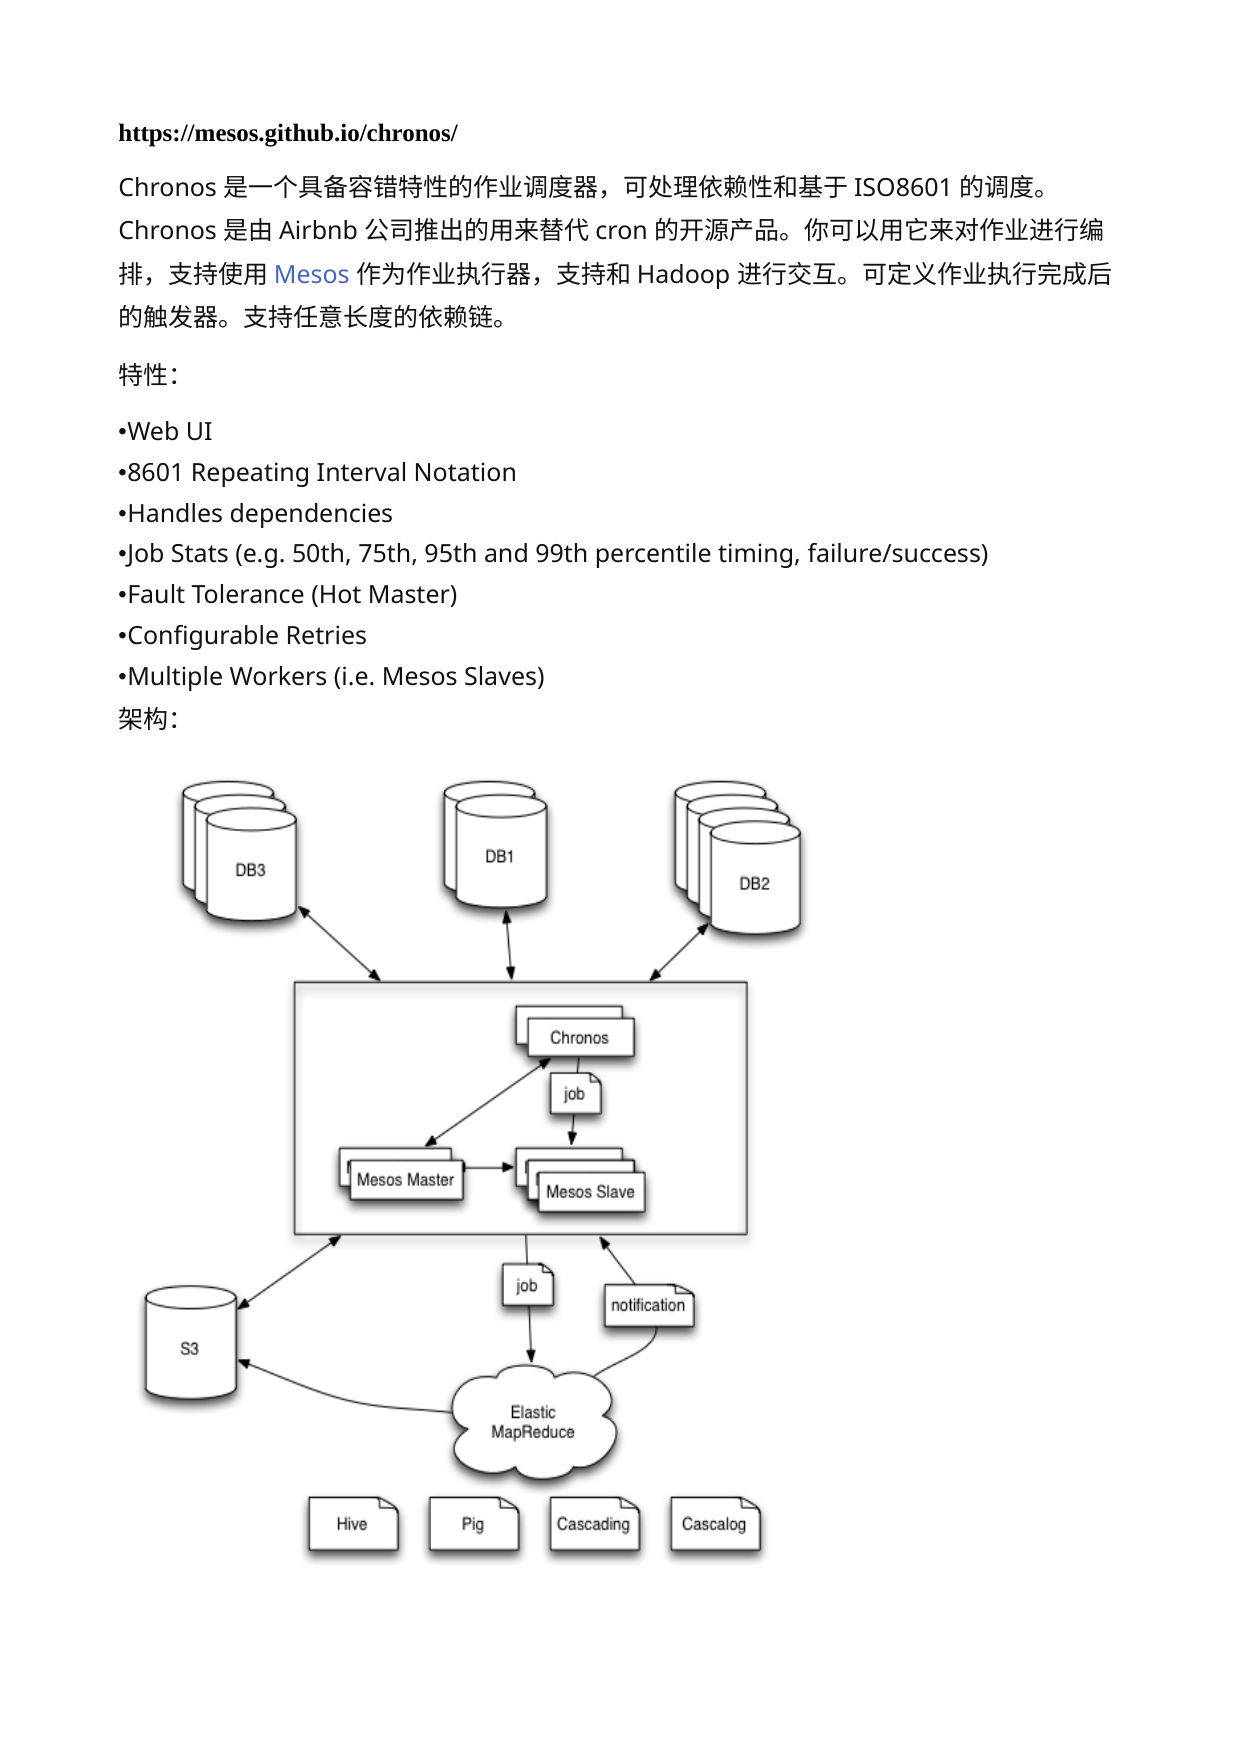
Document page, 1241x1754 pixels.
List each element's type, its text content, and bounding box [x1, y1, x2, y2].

text 架构： [118, 699, 1122, 736]
list Handles dependencies [118, 495, 1122, 529]
list Multiple Workers (i.e. Mesos Slaves) [118, 658, 1122, 693]
picture [118, 757, 825, 1586]
text https://mesos.github.io/chronos/ [118, 118, 1122, 147]
list Web UI [118, 413, 1122, 448]
list 8601 Repeating Interval Notation [118, 454, 1122, 488]
text 特性： [118, 356, 1122, 392]
list Job Stats (e.g. 50th, 75th, 95th and 99th percentile timing, failure/success) [118, 536, 1122, 570]
list Configurable Retries [118, 618, 1122, 652]
list Fault Tolerance (Hot Master) [118, 577, 1122, 611]
text Chronos 是一个具备容错特性的作业调度器，可处理依赖性和基于 ISO8601 的调度。Chronos 是由 Airbnb 公司推出的用来替代 cron 的开源产品。你可以用它来对作业进行编排，支持使用 Mesos 作为作业执行器，支持和 Hadoop 进行交互。可定义作业执行完成后的触发器。支持任意长度的依赖链。 [118, 167, 1122, 334]
